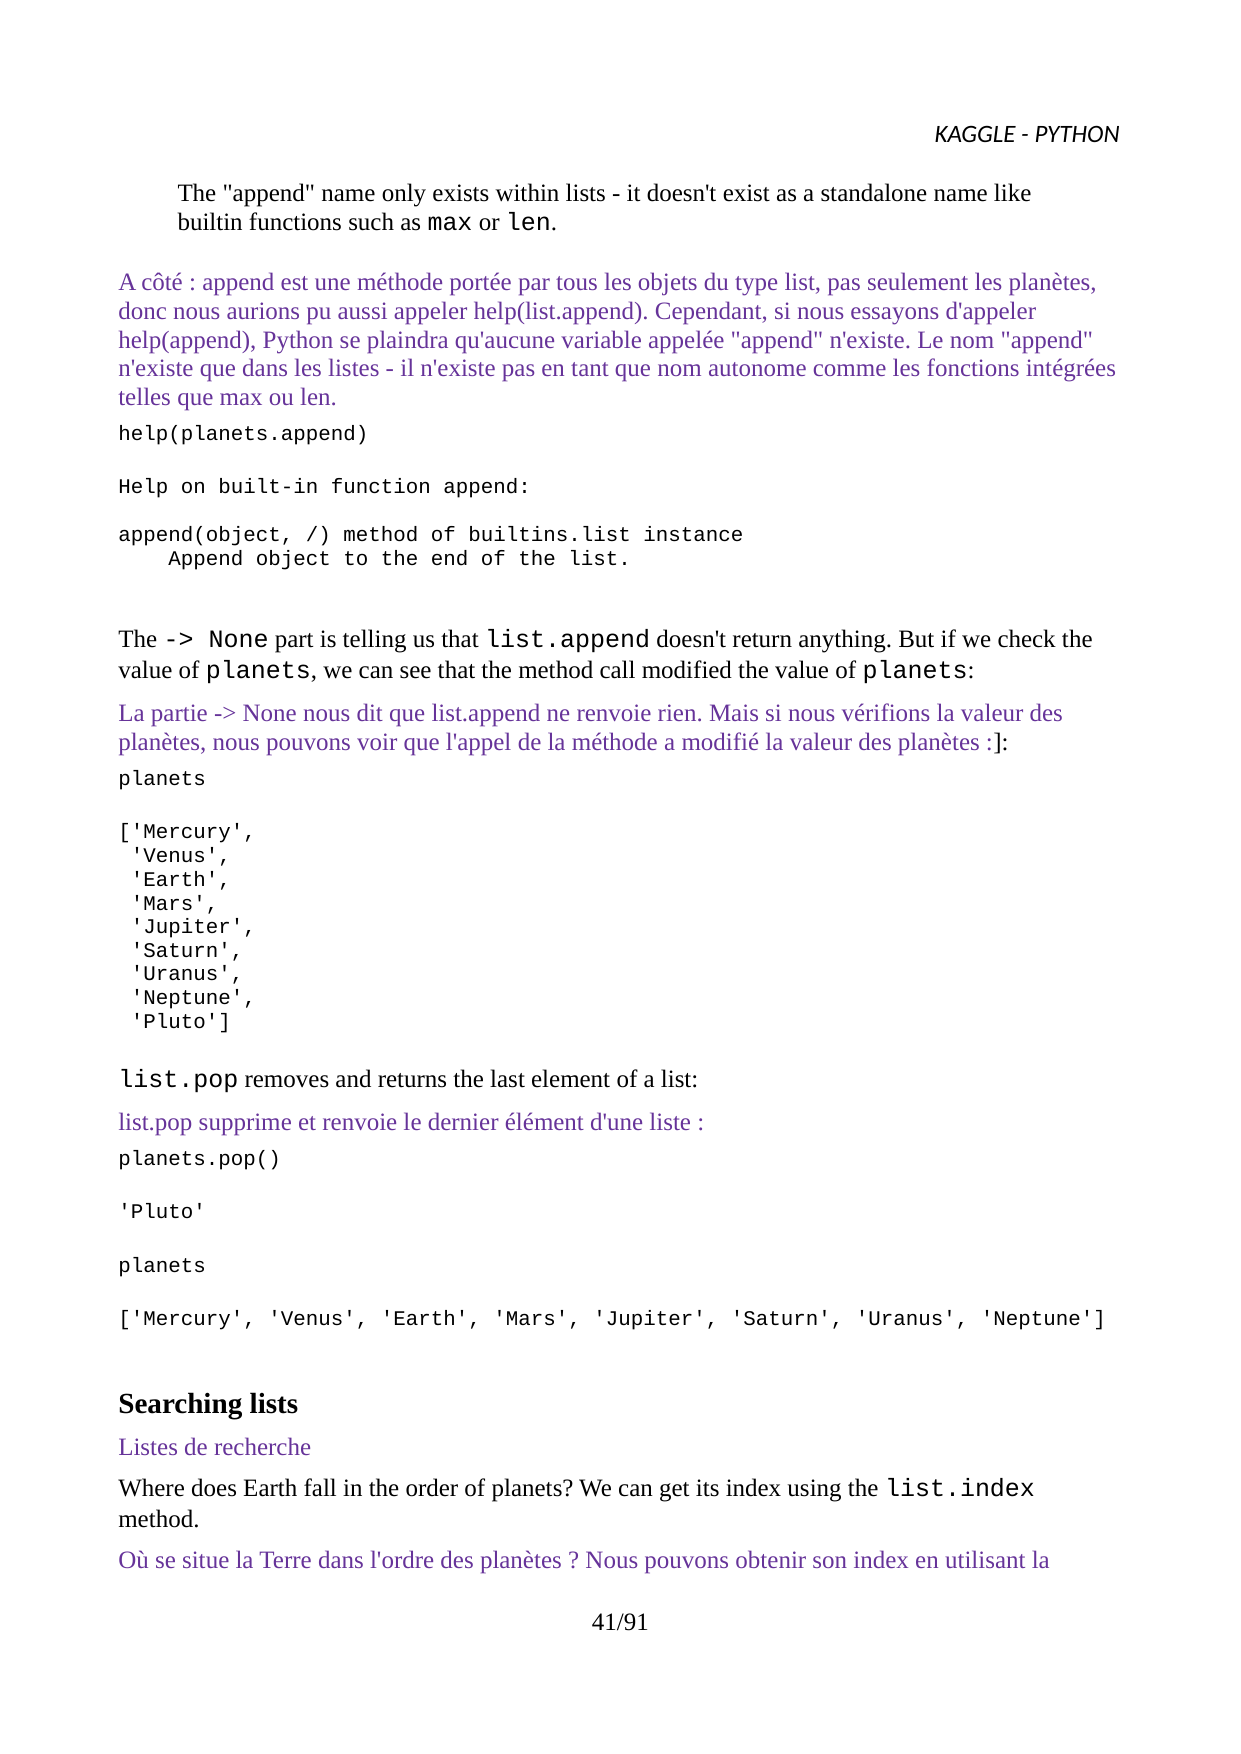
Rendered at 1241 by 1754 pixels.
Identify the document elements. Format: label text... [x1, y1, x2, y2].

text planets.pop() [118, 1148, 1122, 1172]
text 'Pluto'] [118, 1011, 1122, 1034]
text 'Uranus', [118, 963, 1122, 987]
text Listes de recherche [118, 1432, 1122, 1461]
subtitle Searching lists [118, 1386, 1122, 1419]
text Help on built-in function append: [118, 477, 1122, 500]
text Append object to the end of the list. [118, 547, 1122, 571]
text planets [118, 768, 1122, 792]
text 'Jupiter', [118, 916, 1122, 940]
text 'Saturn', [118, 940, 1122, 963]
text list.pop removes and returns the last element of a list: [118, 1064, 1122, 1095]
text The -> None part is telling us that list.append doesn't return anything. But if we check the value of planets, we can see that the method call modified the value of planets: [118, 624, 1122, 686]
text La partie -> None nous dit que list.append ne renvoie rien. Mais si nous vérifions la valeur des planètes, nous pouvons voir que l'appel de la méthode a modifié la valeur des planètes :]: [118, 698, 1122, 756]
text 'Venus', [118, 845, 1122, 869]
text append(object, /) method of builtins.list instance [118, 524, 1122, 547]
text Where does Earth fall in the order of planets? We can get its index using the list.index method. [118, 1473, 1122, 1533]
text A côté : append est une méthode portée par tous les objets du type list, pas seulement les planètes, donc nous aurions pu aussi appeler help(list.append). Cependant, si nous essayons d'appeler help(append), Python se plaindra qu'aucune variable appelée "append" n'existe. Le nom "append" n'existe que dans les listes - il n'existe pas en tant que nom autonome comme les fonctions intégrées telles que max ou len. [118, 267, 1122, 411]
text list.pop supprime et renvoie le dernier élément d'une liste : [118, 1107, 1122, 1136]
text 'Mars', [118, 892, 1122, 916]
text 'Neptune', [118, 987, 1122, 1011]
text ['Mercury', [118, 822, 1122, 845]
text 'Pluto' [118, 1202, 1122, 1225]
text ['Mercury', 'Venus', 'Earth', 'Mars', 'Jupiter', 'Saturn', 'Uranus', 'Neptune'] [118, 1308, 1122, 1331]
text Où se situe la Terre dans l'ordre des planètes ? Nous pouvons obtenir son index en utilisant la [118, 1545, 1122, 1574]
text 'Earth', [118, 869, 1122, 892]
text help(planets.append) [118, 423, 1122, 447]
text planets [118, 1255, 1122, 1278]
text The "append" name only exists within lists - it doesn't exist as a standalone name like builtin functions such as max or len. [177, 178, 1063, 238]
